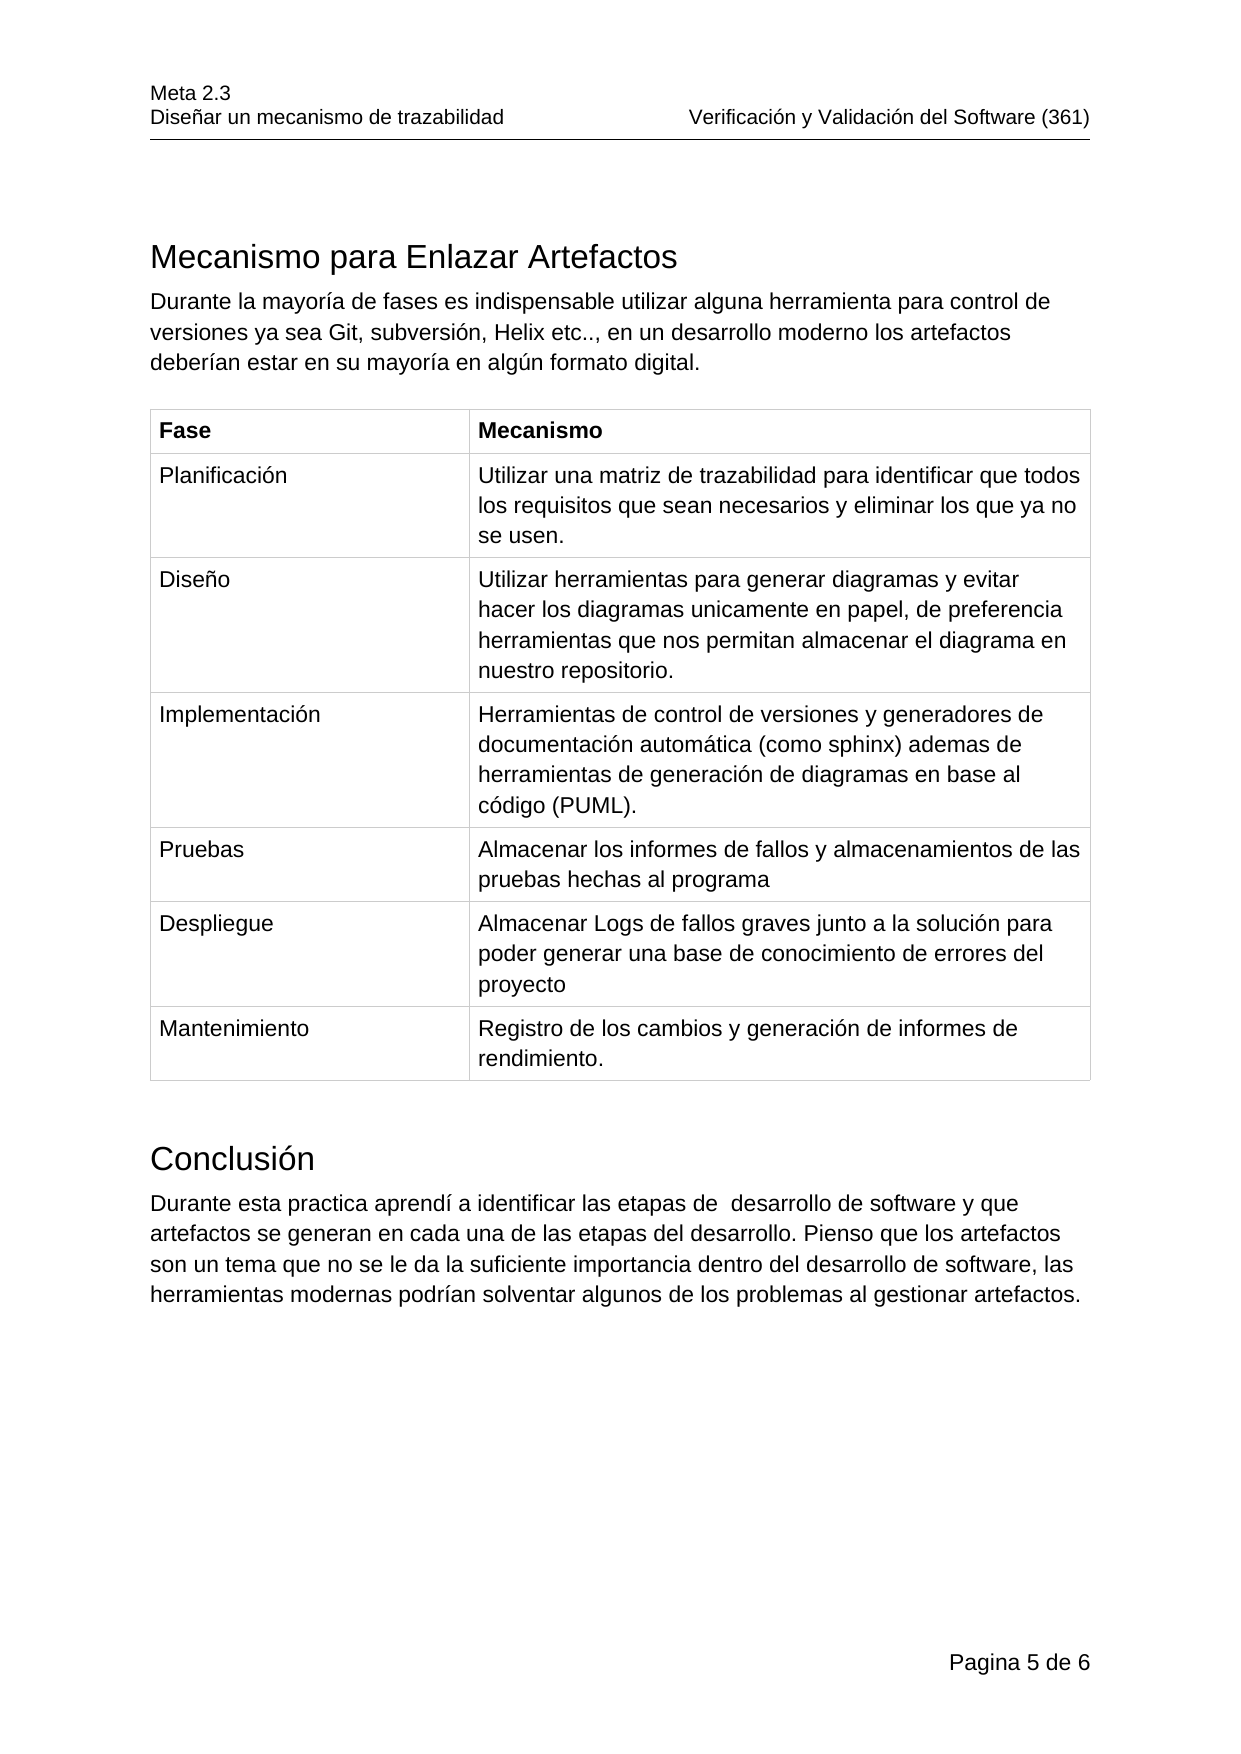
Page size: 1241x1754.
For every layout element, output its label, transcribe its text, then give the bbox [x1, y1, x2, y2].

subtitle Conclusión [150, 1139, 1090, 1178]
table_cell Implementación [151, 693, 469, 827]
table_cell Planificación [151, 454, 469, 557]
subtitle Mecanismo para Enlazar Artefactos [150, 237, 1090, 276]
table_cell Mantenimiento [151, 1007, 469, 1080]
text Durante la mayoría de fases es indispensable utilizar alguna herramienta para control de versiones ya sea Git, subversión, Helix etc.., en un desarrollo moderno los artefactos deberían estar en su mayoría en algún formato digital. [150, 288, 1090, 375]
text Durante esta practica aprendí a identificar las etapas de desarrollo de software y que artefactos se generan en cada una de las etapas del desarrollo. Pienso que los artefactos son un tema que no se le da la suficiente importancia dentro del desarrollo de software, las herramientas modernas podrían solventar algunos de los problemas al gestionar artefactos. [150, 1190, 1090, 1307]
table_cell Registro de los cambios y generación de informes de rendimiento. [470, 1007, 1090, 1080]
table_header Mecanismo [470, 410, 1090, 453]
table_cell Diseño [151, 558, 469, 692]
table_cell Utilizar herramientas para generar diagramas y evitar hacer los diagramas unicamente en papel, de preferencia herramientas que nos permitan almacenar el diagrama en nuestro repositorio. [470, 558, 1090, 692]
table_header Fase [151, 410, 469, 453]
table_cell Utilizar una matriz de trazabilidad para identificar que todos los requisitos que sean necesarios y eliminar los que ya no se usen. [470, 454, 1090, 557]
table_cell Almacenar Logs de fallos graves junto a la solución para poder generar una base de conocimiento de errores del proyecto [470, 902, 1090, 1006]
table_cell Almacenar los informes de fallos y almacenamientos de las pruebas hechas al programa [470, 828, 1090, 901]
table_cell Herramientas de control de versiones y generadores de documentación automática (como sphinx) ademas de herramientas de generación de diagramas en base al código (PUML). [470, 693, 1090, 827]
table_cell Despliegue [151, 902, 469, 1006]
table_cell Pruebas [151, 828, 469, 901]
